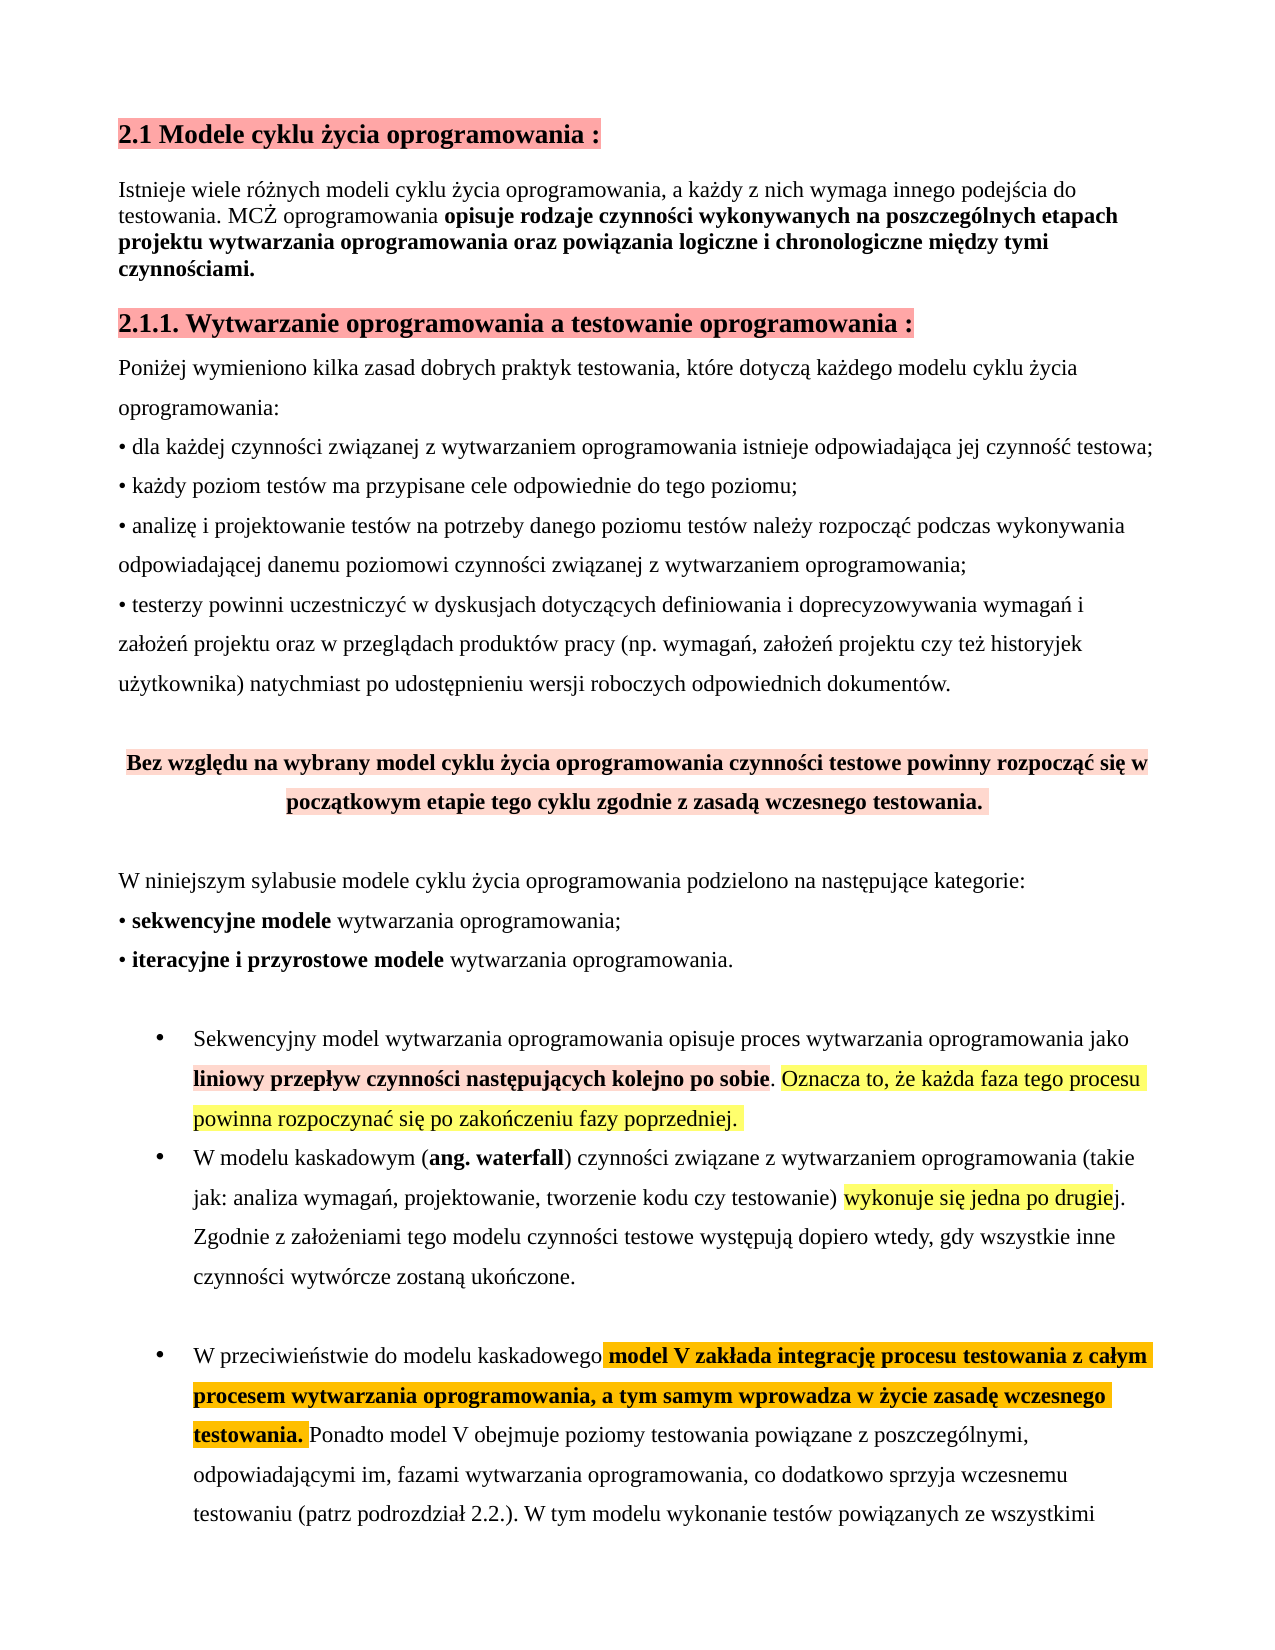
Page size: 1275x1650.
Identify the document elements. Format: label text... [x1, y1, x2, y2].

text • każdy poziom testów ma przypisane cele odpowiednie do tego poziomu; [118, 472, 1157, 499]
list W przeciwieństwie do modelu kaskadowego model V zakłada integrację procesu testowania z całym procesem wytwarzania oprogramowania, a tym samym wprowadza w życie zasadę wczesnego testowania. Ponadto model V obejmuje poziomy testowania powiązane z poszczególnymi, odpowiadającymi im, fazami wytwarzania oprogramowania, co dodatkowo sprzyja wczesnemu testowaniu (patrz podrozdział 2.2.). W tym modelu wykonanie testów powiązanych ze wszystkimi [156, 1342, 1157, 1527]
list Sekwencyjny model wytwarzania oprogramowania opisuje proces wytwarzania oprogramowania jako liniowy przepływ czynności następujących kolejno po sobie. Oznacza to, że każda faza tego procesu powinna rozpoczynać się po zakończeniu fazy poprzedniej. [156, 1025, 1157, 1131]
text 2.1 Modele cyklu życia oprogramowania : [118, 118, 1157, 149]
text • dla każdej czynności związanej z wytwarzaniem oprogramowania istnieje odpowiadająca jej czynność testowa; [118, 433, 1157, 459]
text W niniejszym sylabusie modele cyklu życia oprogramowania podzielono na następujące kategorie: [118, 867, 1157, 894]
text 2.1.1. Wytwarzanie oprogramowania a testowanie oprogramowania : [118, 307, 1157, 338]
text Bez względu na wybrany model cyklu życia oprogramowania czynności testowe powinny rozpocząć się w początkowym etapie tego cyklu zgodnie z zasadą wczesnego testowania. [118, 749, 1157, 815]
text • analizę i projektowanie testów na potrzeby danego poziomu testów należy rozpocząć podczas wykonywania odpowiadającej danemu poziomowi czynności związanej z wytwarzaniem oprogramowania; [118, 512, 1157, 578]
list W modelu kaskadowym (ang. waterfall) czynności związane z wytwarzaniem oprogramowania (takie jak: analiza wymagań, projektowanie, tworzenie kodu czy testowanie) wykonuje się jedna po drugiej. Zgodnie z założeniami tego modelu czynności testowe występują dopiero wtedy, gdy wszystkie inne czynności wytwórcze zostaną ukończone. [156, 1144, 1157, 1289]
text Istnieje wiele różnych modeli cyklu życia oprogramowania, a każdy z nich wymaga innego podejścia do testowania. MCŻ oprogramowania opisuje rodzaje czynności wykonywanych na poszczególnych etapach projektu wytwarzania oprogramowania oraz powiązania logiczne i chronologiczne między tymi czynnościami. [118, 176, 1157, 281]
text Poniżej wymieniono kilka zasad dobrych praktyk testowania, które dotyczą każdego modelu cyklu życia oprogramowania: [118, 354, 1157, 420]
text • testerzy powinni uczestniczyć w dyskusjach dotyczących definiowania i doprecyzowywania wymagań i założeń projektu oraz w przeglądach produktów pracy (np. wymagań, założeń projektu czy też historyjek użytkownika) natychmiast po udostępnieniu wersji roboczych odpowiednich dokumentów. [118, 591, 1157, 696]
text • sekwencyjne modele wytwarzania oprogramowania; [118, 907, 1157, 933]
text • iteracyjne i przyrostowe modele wytwarzania oprogramowania. [118, 946, 1157, 973]
